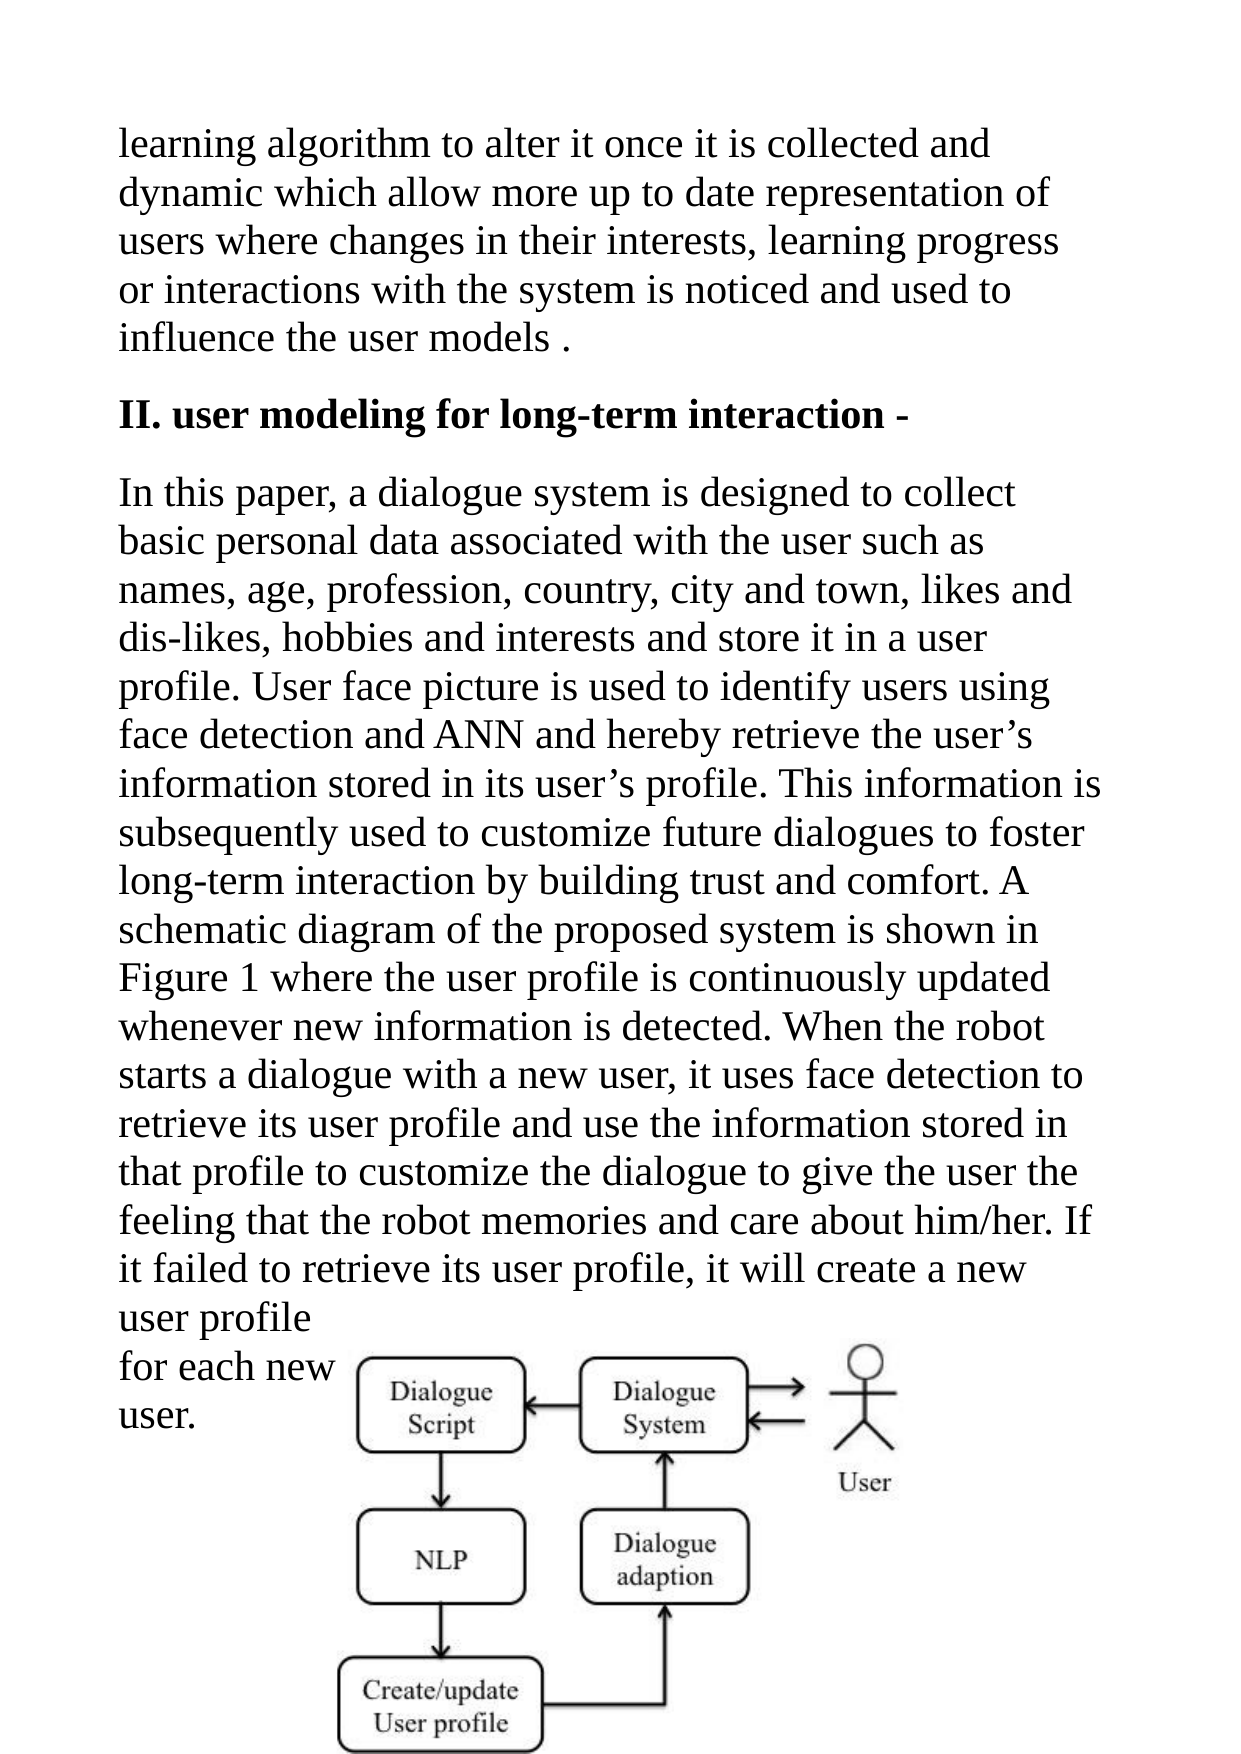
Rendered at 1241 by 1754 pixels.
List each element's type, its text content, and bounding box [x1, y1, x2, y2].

picture [336, 1338, 904, 1754]
text basic personal data associated with the user such as [118, 515, 1122, 564]
text names, age, profession, country, city and town, likes and [118, 564, 1122, 612]
text user profile for each new user. [118, 1292, 1122, 1438]
text learning algorithm to alter it once it is collected and [118, 118, 1122, 167]
text II. user modeling for long-term interaction - [118, 389, 1122, 438]
text information stored in its user’s profile. This information is [118, 758, 1122, 807]
text dis-likes, hobbies and interests and store it in a user [118, 612, 1122, 661]
text it failed to retrieve its user profile, it will create a new [118, 1243, 1122, 1292]
text face detection and ANN and hereby retrieve the user’s [118, 709, 1122, 758]
text influence the user models . [118, 312, 1122, 361]
text profile. User face picture is used to identify users using [118, 661, 1122, 709]
text retrieve its user profile and use the information stored in [118, 1098, 1122, 1146]
text feeling that the robot memories and care about him/her. If [118, 1195, 1122, 1243]
text In this paper, a dialogue system is designed to collect [118, 467, 1122, 515]
text schematic diagram of the proposed system is shown in [118, 904, 1122, 952]
text or interactions with the system is noticed and used to [118, 264, 1122, 312]
text subsequently used to customize future dialogues to foster [118, 807, 1122, 855]
text Figure 1 where the user profile is continuously updated [118, 952, 1122, 1001]
text long-term interaction by building trust and comfort. A [118, 855, 1122, 904]
text users where changes in their interests, learning progress [118, 215, 1122, 264]
text that profile to customize the dialogue to give the user the [118, 1146, 1122, 1195]
text whenever new information is detected. When the robot [118, 1001, 1122, 1049]
text starts a dialogue with a new user, it uses face detection to [118, 1049, 1122, 1098]
text dynamic which allow more up to date representation of [118, 167, 1122, 215]
